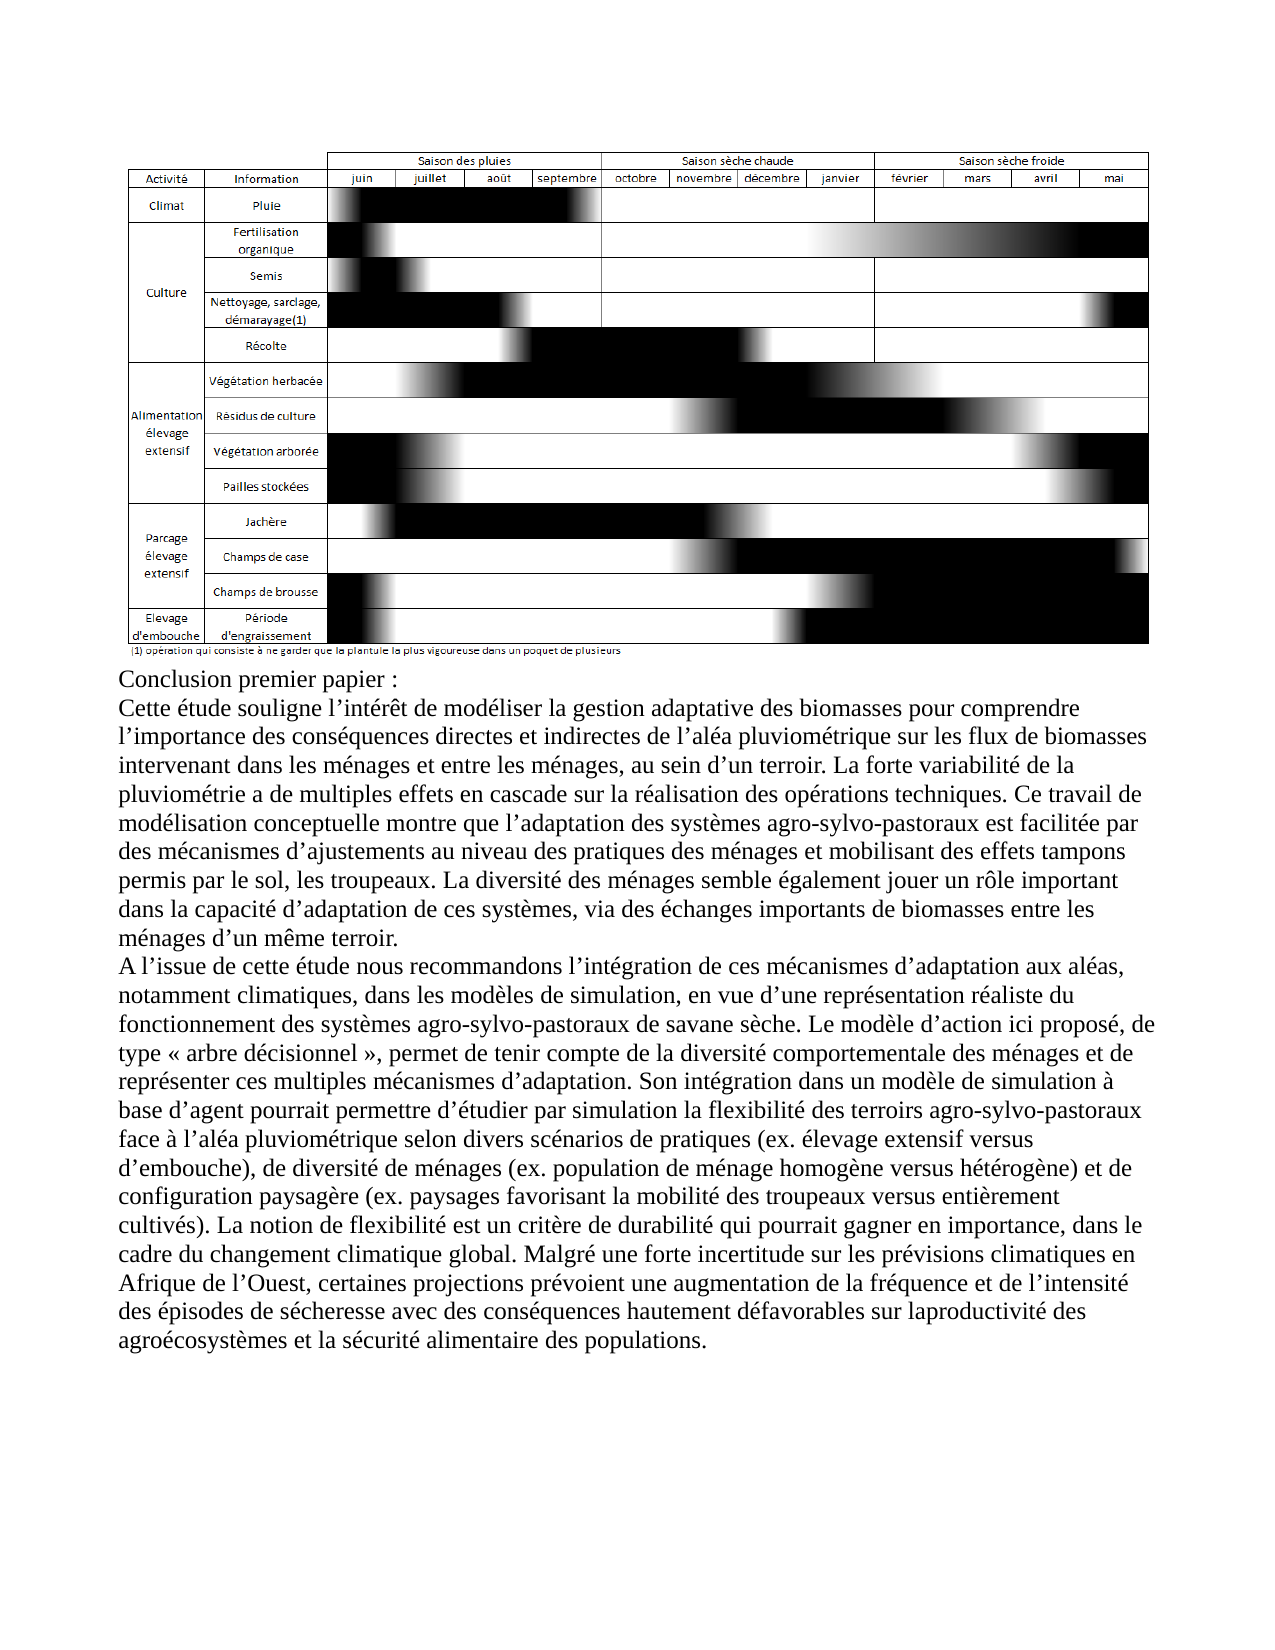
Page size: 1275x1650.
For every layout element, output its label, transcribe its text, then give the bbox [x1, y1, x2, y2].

text A l’issue de cette étude nous recommandons l’intégration de ces mécanismes d’adaptation aux aléas, [118, 951, 1157, 980]
text fonctionnement des systèmes agro-sylvo-pastoraux de savane sèche. Le modèle d’action ici proposé, de type « arbre décisionnel », permet de tenir compte de la diversité comportementale des ménages et de représenter ces multiples mécanismes d’adaptation. Son intégration dans un modèle de simulation à base d’agent pourrait permettre d’étudier par simulation la flexibilité des terroirs agro-sylvo-pastoraux face à l’aléa pluviométrique selon divers scénarios de pratiques (ex. élevage extensif versus d’embouche), de diversité de ménages (ex. population de ménage homogène versus hétérogène) et de configuration paysagère (ex. paysages favorisant la mobilité des troupeaux versus entièrement cultivés). La notion de flexibilité est un critère de durabilité qui pourrait gagner en importance, dans le cadre du changement climatique global. Malgré une forte incertitude sur les prévisions climatiques en Afrique de l’Ouest, certaines projections prévoient une augmentation de la fréquence et de l’intensité des épisodes de sécheresse avec des conséquences hautement défavorables sur laproductivité des agroécosystèmes et la sécurité alimentaire des populations. [118, 1009, 1157, 1354]
text intervenant dans les ménages et entre les ménages, au sein d’un terroir. La forte variabilité de la pluviométrie a de multiples effets en cascade sur la réalisation des opérations techniques. Ce travail de modélisation conceptuelle montre que l’adaptation des systèmes agro-sylvo-pastoraux est facilitée par des mécanismes d’ajustements au niveau des pratiques des ménages et mobilisant des effets tampons permis par le sol, les troupeaux. La diversité des ménages semble également jouer un rôle important dans la capacité d’adaptation de ces systèmes, via des échanges importants de biomasses entre les ménages d’un même terroir. [118, 750, 1157, 951]
picture [118, 146, 1157, 664]
text Cette étude souligne l’intérêt de modéliser la gestion adaptative des biomasses pour comprendre [118, 693, 1157, 721]
text notamment climatiques, dans les modèles de simulation, en vue d’une représentation réaliste du [118, 980, 1157, 1009]
text l’importance des conséquences directes et indirectes de l’aléa pluviométrique sur les flux de biomasses [118, 721, 1157, 750]
text Conclusion premier papier : [118, 664, 1157, 693]
